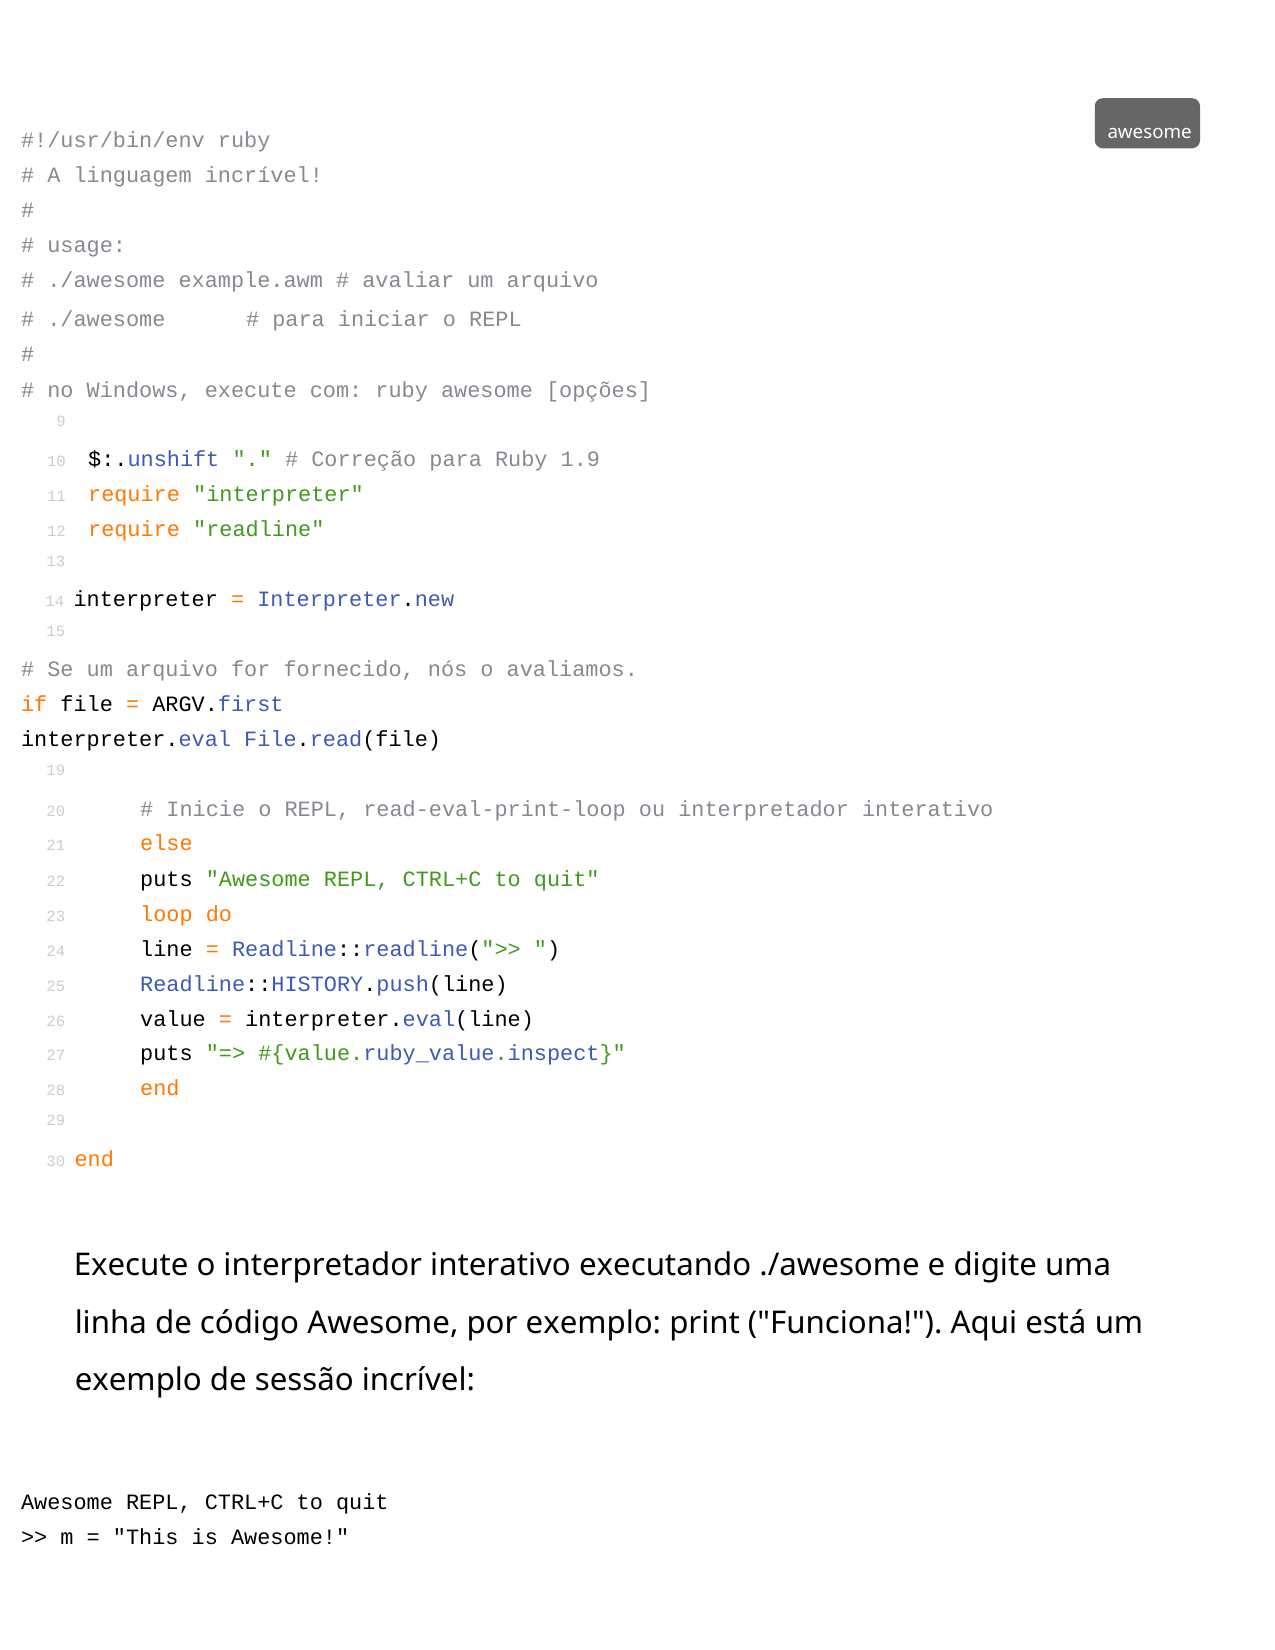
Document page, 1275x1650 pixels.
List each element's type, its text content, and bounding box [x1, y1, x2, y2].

list $:.unshift "." # Correção para Ruby 1.9 [47, 449, 1274, 473]
list # no Windows, execute com: ruby awesome [opções] [0, 379, 1274, 403]
text 14 interpreter = Interpreter.new [45, 588, 1274, 613]
list line = Readline::readline(">> ") [46, 938, 1274, 963]
list puts "=> #{value.ruby_value.inspect}" [46, 1043, 1274, 1067]
list # Inicie o REPL, read-eval-print-loop ou interpretador interativo [46, 798, 1274, 823]
text 29 [46, 1113, 1219, 1131]
list require "interpreter" [47, 483, 1274, 508]
list # ./awesome # para iniciar o REPL [0, 308, 1274, 333]
text 19 [46, 763, 1219, 780]
list loop do [46, 903, 1274, 928]
text 9 [56, 413, 1219, 431]
list Awesome REPL, CTRL+C to quit [0, 1491, 1274, 1516]
list # Se um arquivo for fornecido, nós o avaliamos. [0, 658, 1274, 683]
list # ./awesome example.awm # avaliar um arquivo [0, 269, 1274, 294]
list >> m = "This is Awesome!" [0, 1526, 1274, 1551]
list # A linguagem incrível! [0, 164, 1274, 189]
list # usage: [0, 235, 1274, 259]
list # [0, 343, 1274, 368]
list interpreter.eval File.read(file) [0, 728, 1274, 753]
list #!/usr/bin/env ruby [0, 129, 1274, 154]
text 13 [46, 553, 1219, 571]
list else [46, 832, 1274, 857]
text Execute o interpretador interativo executando ./awesome e digite uma linha de código Awesome, por exemplo: print ("Funciona!"). Aqui está um exemplo de sessão incrível: [73, 1242, 1191, 1400]
list Readline::HISTORY.push(line) [46, 973, 1274, 998]
text 30 end [46, 1148, 1274, 1173]
list puts "Awesome REPL, CTRL+C to quit" [46, 868, 1274, 893]
list value = interpreter.eval(line) [46, 1008, 1274, 1033]
list if file = ARGV.first [0, 693, 1274, 718]
list require "readline" [47, 518, 1274, 543]
text 15 [46, 623, 1219, 641]
list end [46, 1077, 1274, 1102]
list # [0, 199, 1274, 223]
